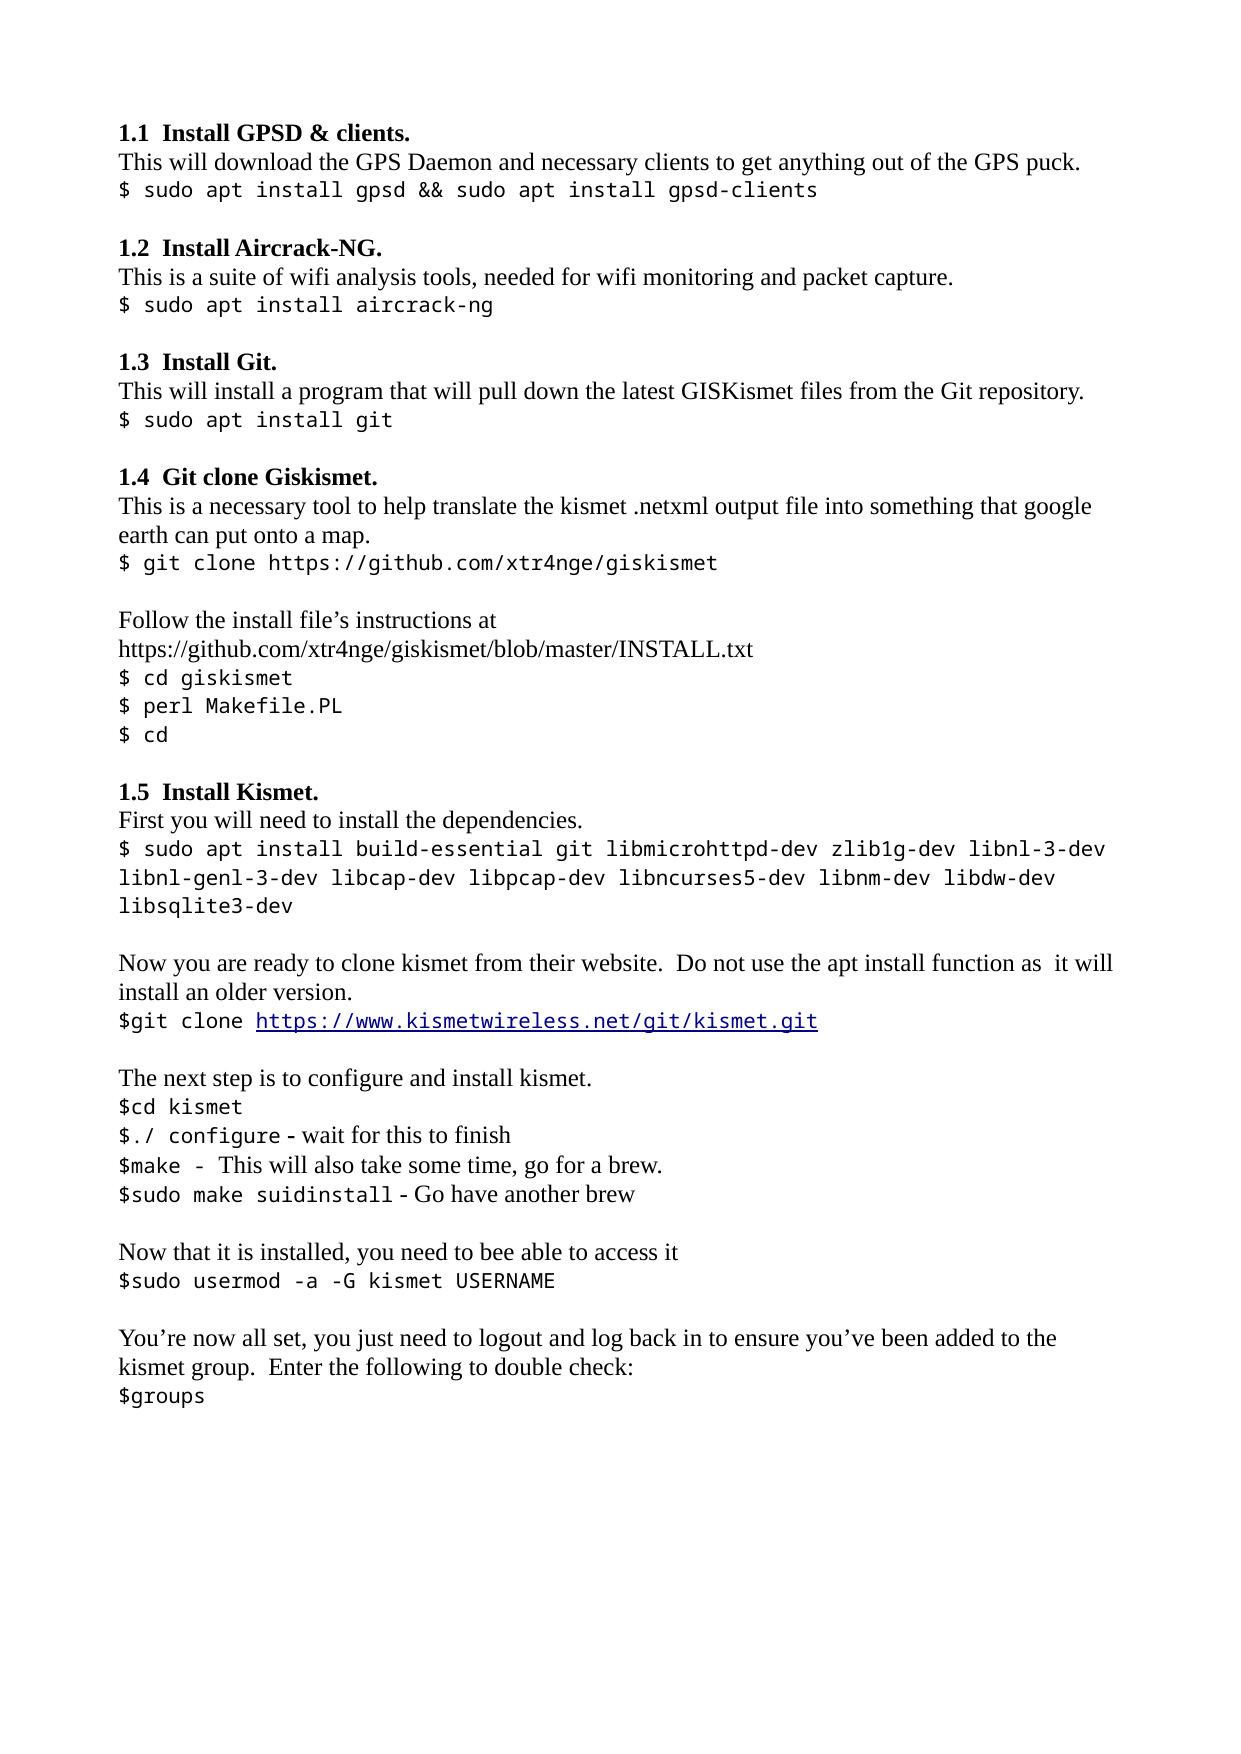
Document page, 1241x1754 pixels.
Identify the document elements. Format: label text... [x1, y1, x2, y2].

text $ sudo apt install gpsd && sudo apt install gpsd-clients [118, 176, 1122, 204]
text Now you are ready to clone kismet from their website. Do not use the apt install function as it will install an older version. [118, 948, 1122, 1006]
text 1.2 Install Aircrack-NG. [118, 233, 1122, 262]
text $ sudo apt install aircrack-ng [118, 290, 1122, 319]
text This will install a program that will pull down the latest GISKismet files from the Git repository. [118, 376, 1122, 405]
text $ cd [118, 720, 1122, 748]
text $cd kismet [118, 1092, 1122, 1120]
text 1.1 Install GPSD & clients. [118, 118, 1122, 147]
text First you will need to install the dependencies. [118, 806, 1122, 834]
text This will download the GPS Daemon and necessary clients to get anything out of the GPS puck. [118, 147, 1122, 176]
text $ sudo apt install build-essential git libmicrohttpd-dev zlib1g-dev libnl-3-dev libnl-genl-3-dev libcap-dev libpcap-dev libncurses5-dev libnm-dev libdw-dev libsqlite3-dev [118, 834, 1122, 920]
text $git clone https://www.kismetwireless.net/git/kismet.git [118, 1006, 1122, 1034]
text $groups [118, 1381, 1122, 1409]
text 1.3 Install Git. [118, 347, 1122, 376]
text You’re now all set, you just need to logout and log back in to ensure you’ve been added to the kismet group. Enter the following to double check: [118, 1323, 1122, 1381]
text 1.5 Install Kismet. [118, 777, 1122, 806]
text $./ configure - wait for this to finish [118, 1120, 1122, 1150]
text The next step is to configure and install kismet. [118, 1063, 1122, 1092]
text $sudo usermod -a -G kismet USERNAME [118, 1266, 1122, 1295]
text $make - This will also take some time, go for a brew. [118, 1150, 1122, 1179]
text Follow the install file’s instructions at https://github.com/xtr4nge/giskismet/blob/master/INSTALL.txt [118, 606, 1122, 663]
text This is a necessary tool to help translate the kismet .netxml output file into something that google earth can put onto a map. [118, 491, 1122, 548]
text This is a suite of wifi analysis tools, needed for wifi monitoring and packet capture. [118, 262, 1122, 290]
text Now that it is installed, you need to bee able to access it [118, 1237, 1122, 1266]
text $ perl Makefile.PL [118, 692, 1122, 720]
text $sudo make suidinstall - Go have another brew [118, 1179, 1122, 1209]
text $ cd giskismet [118, 663, 1122, 692]
text $ sudo apt install git [118, 405, 1122, 433]
text 1.4 Git clone Giskismet. [118, 462, 1122, 491]
text $ git clone https://github.com/xtr4nge/giskismet [118, 548, 1122, 577]
